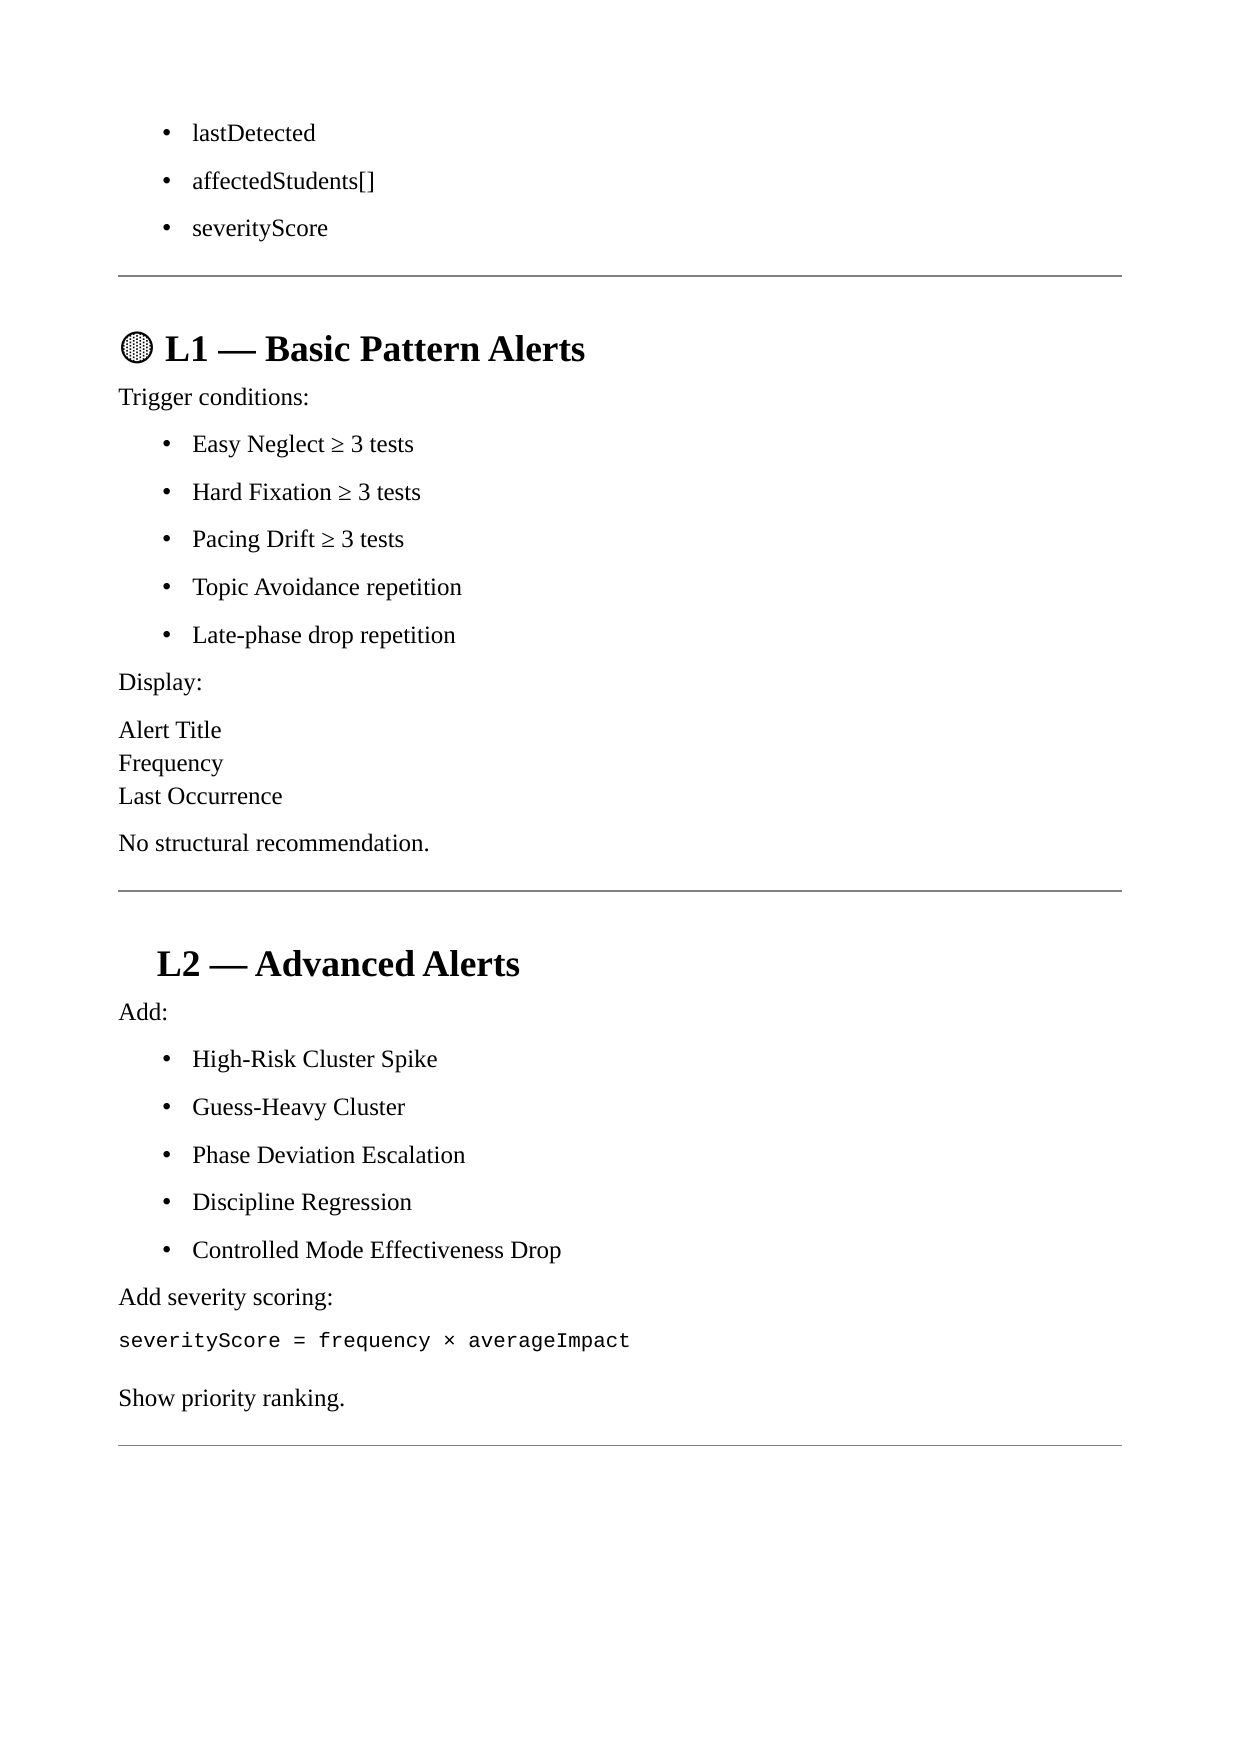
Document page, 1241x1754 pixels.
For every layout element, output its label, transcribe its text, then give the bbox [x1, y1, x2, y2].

text Alert Title Frequency Last Occurrence [118, 715, 1122, 810]
list Guess-Heavy Cluster [162, 1092, 1122, 1121]
subtitle 🟡 L1 — Basic Pattern Alerts [118, 326, 1122, 369]
list severityScore [162, 213, 1122, 242]
subtitle 🔵 L2 — Advanced Alerts [118, 941, 1122, 984]
text No structural recommendation. [118, 828, 1122, 857]
text Display: [118, 667, 1122, 696]
text severityScore = frequency × averageImpact [118, 1330, 1122, 1354]
list Easy Neglect ≥ 3 tests [162, 429, 1122, 458]
list Pacing Drift ≥ 3 tests [162, 524, 1122, 553]
text Show priority ranking. [118, 1383, 1122, 1412]
list affectedStudents[] [162, 166, 1122, 194]
list Phase Deviation Escalation [162, 1140, 1122, 1168]
list Hard Fixation ≥ 3 tests [162, 477, 1122, 506]
list Topic Avoidance repetition [162, 572, 1122, 601]
list Discipline Regression [162, 1187, 1122, 1216]
list Controlled Mode Effectiveness Drop [162, 1235, 1122, 1264]
list lastDetected [162, 118, 1122, 147]
text Trigger conditions: [118, 382, 1122, 410]
text Add: [118, 997, 1122, 1026]
text Add severity scoring: [118, 1282, 1122, 1311]
list Late-phase drop repetition [162, 620, 1122, 648]
list High-Risk Cluster Spike [162, 1044, 1122, 1073]
